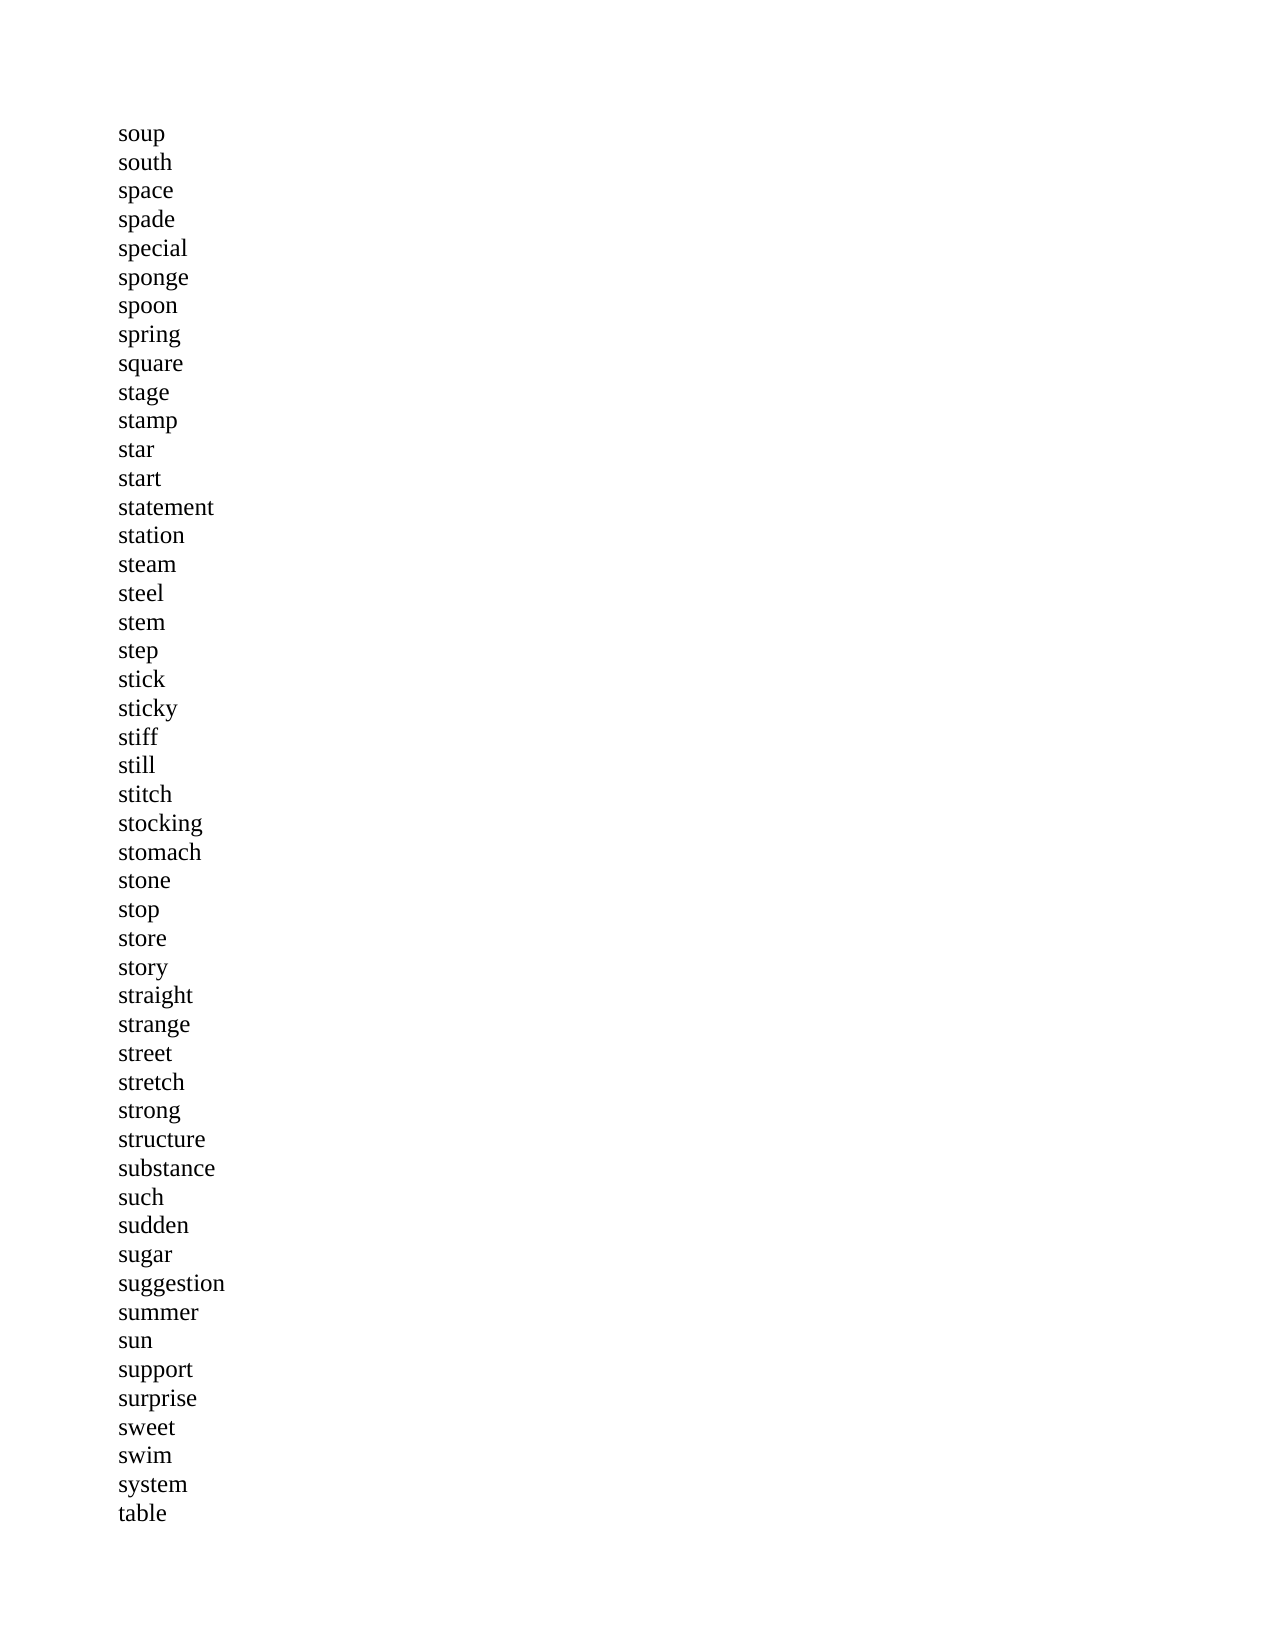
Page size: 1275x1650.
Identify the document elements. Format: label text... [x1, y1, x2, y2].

text stone [118, 866, 1157, 894]
text stick [118, 664, 1157, 693]
text stiff [118, 722, 1157, 751]
text sponge [118, 262, 1157, 291]
text sugar [118, 1239, 1157, 1268]
text stomach [118, 837, 1157, 866]
text station [118, 521, 1157, 549]
text stamp [118, 406, 1157, 434]
text store [118, 923, 1157, 952]
text start [118, 463, 1157, 492]
text special [118, 233, 1157, 262]
text system [118, 1469, 1157, 1498]
text stocking [118, 808, 1157, 837]
text stretch [118, 1067, 1157, 1096]
text spade [118, 204, 1157, 233]
text soup [118, 118, 1157, 147]
text sudden [118, 1211, 1157, 1239]
text still [118, 751, 1157, 779]
text table [118, 1498, 1157, 1527]
text square [118, 348, 1157, 377]
text star [118, 434, 1157, 463]
text support [118, 1354, 1157, 1383]
text story [118, 952, 1157, 981]
text step [118, 636, 1157, 664]
text space [118, 176, 1157, 204]
text straight [118, 981, 1157, 1009]
text steel [118, 578, 1157, 607]
text strange [118, 1009, 1157, 1038]
text sun [118, 1326, 1157, 1354]
text surprise [118, 1383, 1157, 1412]
text swim [118, 1441, 1157, 1469]
text spoon [118, 291, 1157, 319]
text stage [118, 377, 1157, 406]
text sticky [118, 693, 1157, 722]
text stem [118, 607, 1157, 636]
text steam [118, 549, 1157, 578]
text structure [118, 1124, 1157, 1153]
text strong [118, 1096, 1157, 1124]
text sweet [118, 1412, 1157, 1441]
text substance [118, 1153, 1157, 1182]
text spring [118, 319, 1157, 348]
text stitch [118, 779, 1157, 808]
text such [118, 1182, 1157, 1211]
text summer [118, 1297, 1157, 1326]
text suggestion [118, 1268, 1157, 1297]
text south [118, 147, 1157, 176]
text statement [118, 492, 1157, 521]
text stop [118, 894, 1157, 923]
text street [118, 1038, 1157, 1067]
